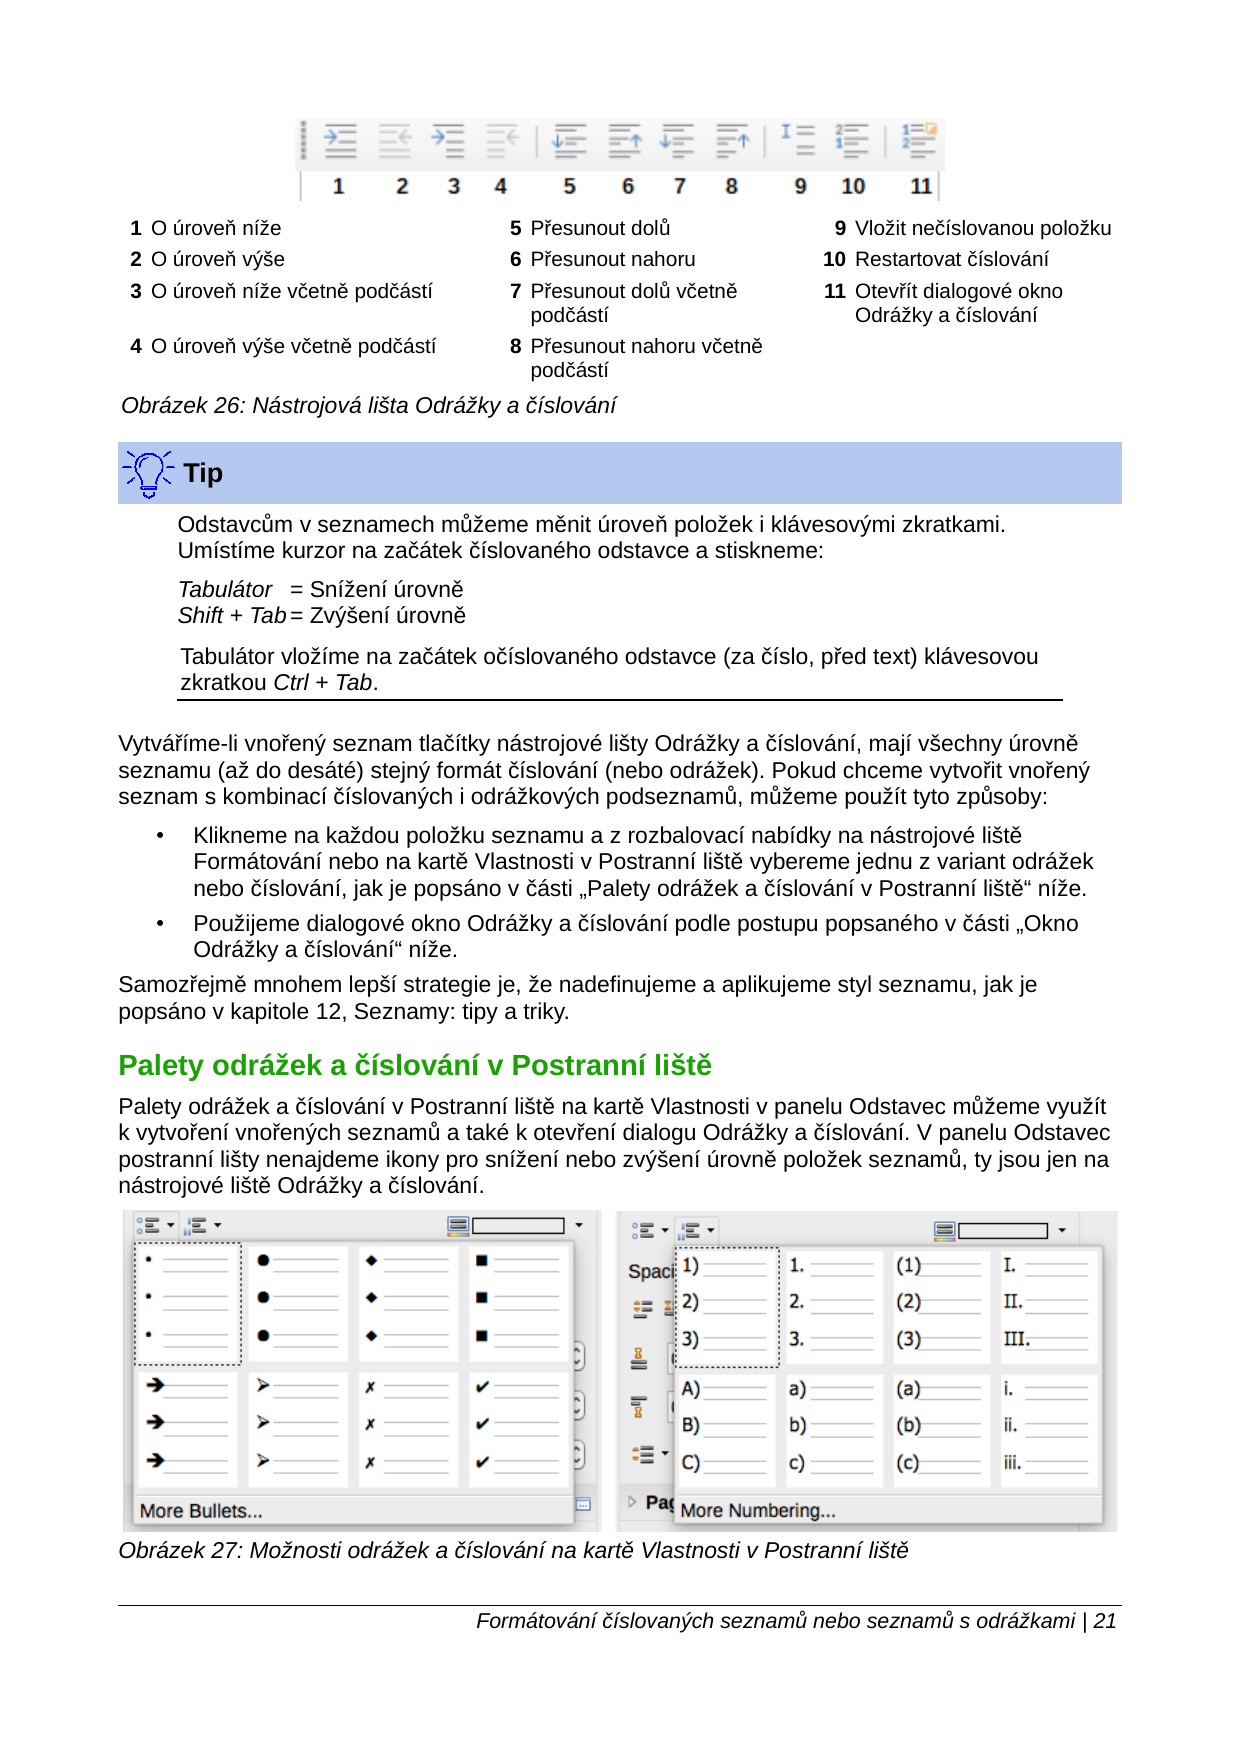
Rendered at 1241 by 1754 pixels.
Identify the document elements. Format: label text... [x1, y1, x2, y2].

table_cell 6 [488, 244, 524, 276]
subtitle Palety odrážek a číslování v Postranní liště [118, 1048, 1122, 1081]
table_cell O úroveň výše [145, 244, 488, 276]
table_header O úroveň níže [145, 213, 488, 244]
table_cell O úroveň výše včetně podčástí [145, 331, 488, 387]
table_header 5 [488, 213, 524, 244]
picture [122, 1210, 602, 1532]
picture [295, 118, 945, 201]
list Klikneme na každou položku seznamu a z rozbalovací nabídky na nástrojové liště Formátování nebo na kartě Vlastnosti v Postranní liště vybereme jednu z variant odrážek nebo číslování, jak je popsáno v části „Palety odrážek a číslování v Postranní liště“ níže. [156, 822, 1122, 901]
text Samozřejmě mnohem lepší strategie je, že nadefinujeme a aplikujeme styl seznamu, jak je popsáno v kapitole 12, Seznamy: tipy a triky. [118, 971, 1122, 1024]
table_cell 4 [121, 331, 145, 387]
table_cell 7 [488, 276, 524, 331]
text Obrázek 26: Nástrojová lišta Odrážky a číslování [121, 392, 1119, 419]
text Palety odrážek a číslování v Postranní liště na kartě Vlastnosti v panelu Odstavec můžeme využít k vytvoření vnořených seznamů a také k otevření dialogu Odrážky a číslování. V panelu Odstavec postranní lišty nenajdeme ikony pro snížení nebo zvýšení úrovně položek seznamů, ty jsou jen na nástrojové liště Odrážky a číslování. [118, 1093, 1122, 1198]
table_cell [808, 331, 849, 387]
table_cell 10 [808, 244, 849, 276]
table_cell 2 [121, 244, 145, 276]
text Tabulátor = Snížení úrovně Shift + Tab = Zvýšení úrovně [177, 576, 1063, 628]
subtitle Tip [118, 442, 1122, 504]
table_header 1 [121, 213, 145, 244]
table_header Přesunout dolů [524, 213, 808, 244]
table_cell 11 [808, 276, 849, 331]
text Tabulátor vložíme na začátek očíslovaného odstavce (za číslo, před text) klávesovou zkratkou Ctrl + Tab. [177, 640, 1063, 699]
table_header 9 [808, 213, 849, 244]
text Odstavcům v seznamech můžeme měnit úroveň položek i klávesovými zkratkami. Umístíme kurzor na začátek číslovaného odstavce a stiskneme: [177, 511, 1063, 564]
text Obrázek 27: Možnosti odrážek a číslování na kartě Vlastnosti v Postranní liště [118, 1537, 1122, 1563]
table_cell 8 [488, 331, 524, 387]
picture [615, 1211, 1118, 1532]
list Použijeme dialogové okno Odrážky a číslování podle postupu popsaného v části „Okno Odrážky a číslování“ níže. [156, 910, 1122, 962]
table_cell Otevřít dialogové okno Odrážky a číslování [849, 276, 1119, 387]
picture [119, 443, 179, 503]
table_cell Přesunout dolů včetně podčástí [524, 276, 808, 331]
table_cell Přesunout nahoru včetně podčástí [524, 331, 808, 387]
text Vytváříme-li vnořený seznam tlačítky nástrojové lišty Odrážky a číslování, mají všechny úrovně seznamu (až do desáté) stejný formát číslování (nebo odrážek). Pokud chceme vytvořit vnořený seznam s kombinací číslovaných i odrážkových podseznamů, můžeme použít tyto způsoby: [118, 730, 1122, 809]
table_header Vložit nečíslovanou položku [849, 213, 1119, 244]
table_cell Přesunout nahoru [524, 244, 808, 276]
table_cell Restartovat číslování [849, 244, 1119, 276]
table_cell 3 [121, 276, 145, 331]
table_cell O úroveň níže včetně podčástí [145, 276, 488, 331]
